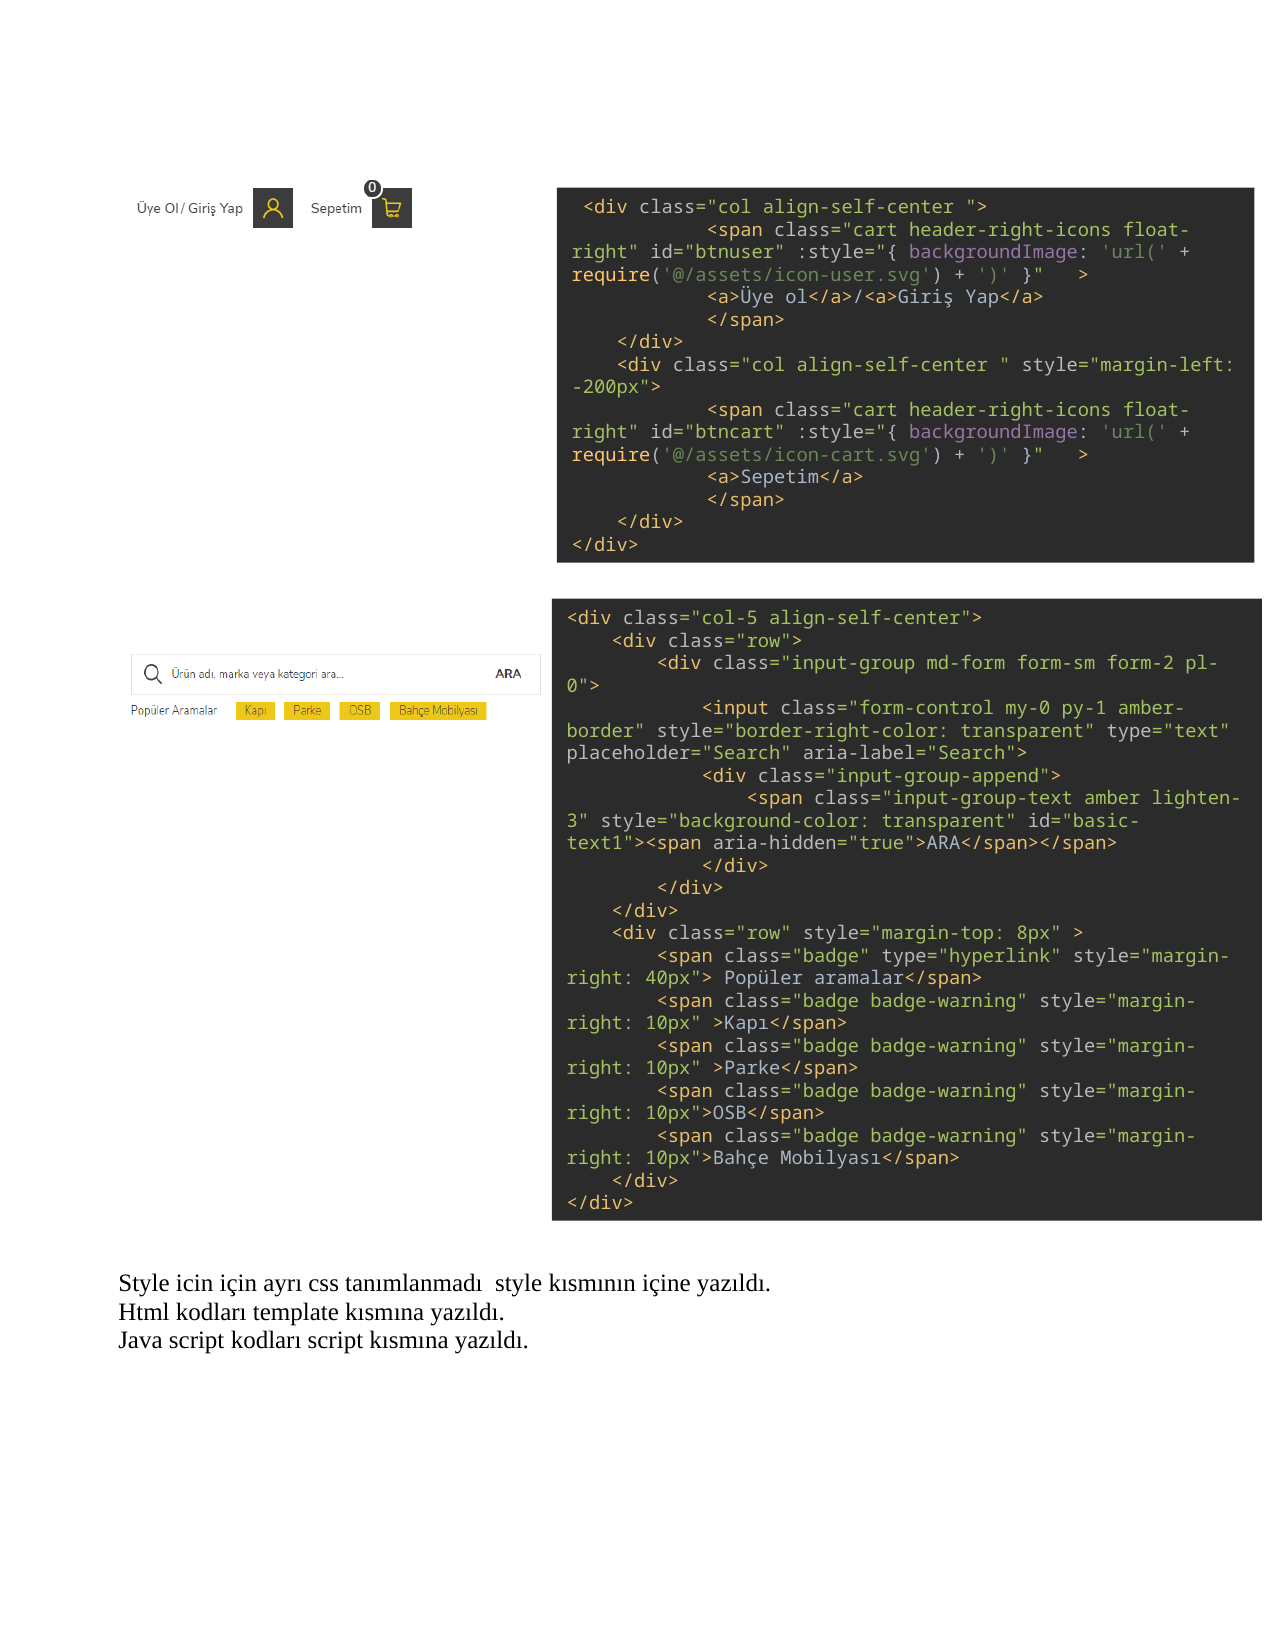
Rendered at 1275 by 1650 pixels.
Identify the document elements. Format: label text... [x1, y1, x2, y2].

picture [118, 635, 549, 735]
text Html kodları template kısmına yazıldı. [118, 1297, 1157, 1326]
text Style icin için ayrı css tanımlanmadı style kısmının içine yazıldı. [118, 1268, 1157, 1297]
picture [118, 175, 430, 258]
text Java script kodları script kısmına yazıldı. [118, 1326, 1157, 1354]
